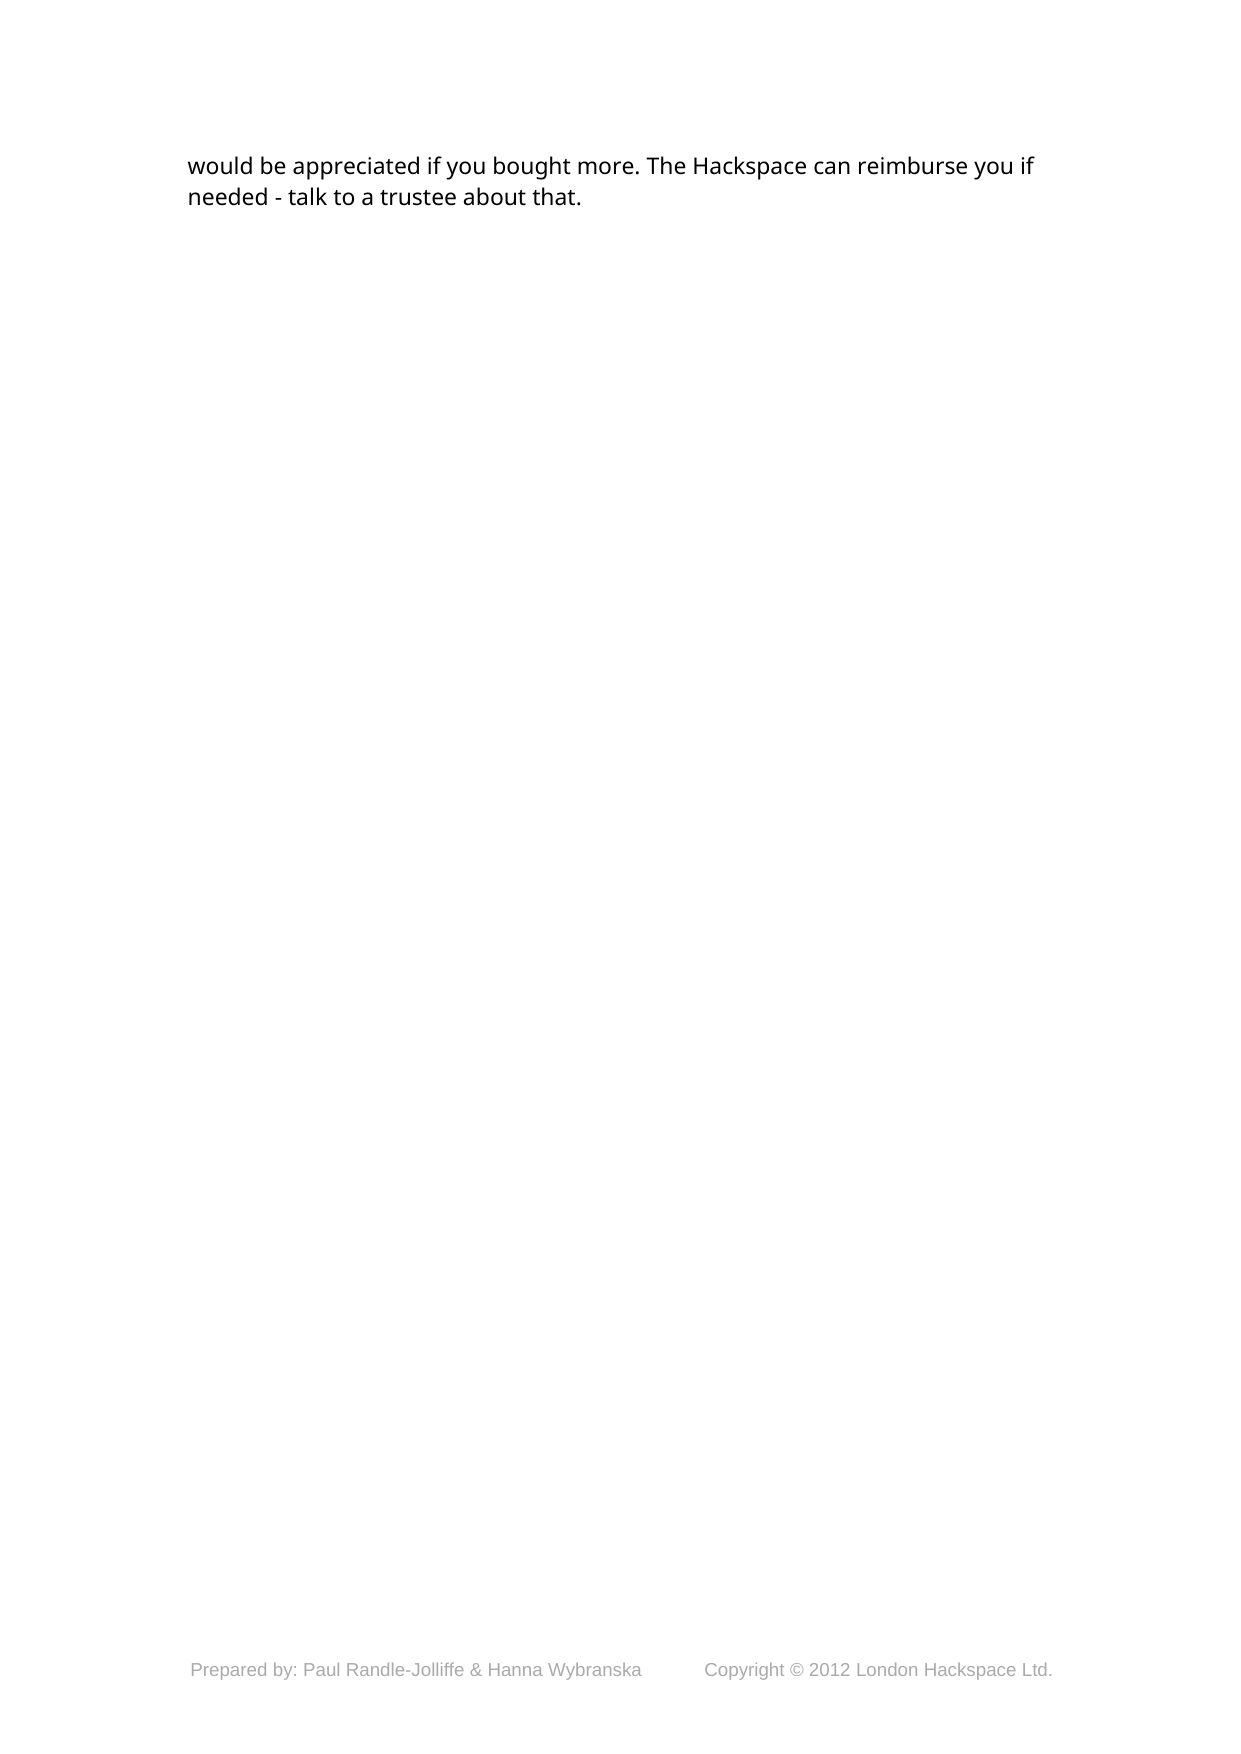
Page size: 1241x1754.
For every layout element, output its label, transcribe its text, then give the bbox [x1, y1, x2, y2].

text would be appreciated if you bought more. The Hackspace can reimburse you if needed - talk to a trustee about that. [187, 150, 1053, 212]
